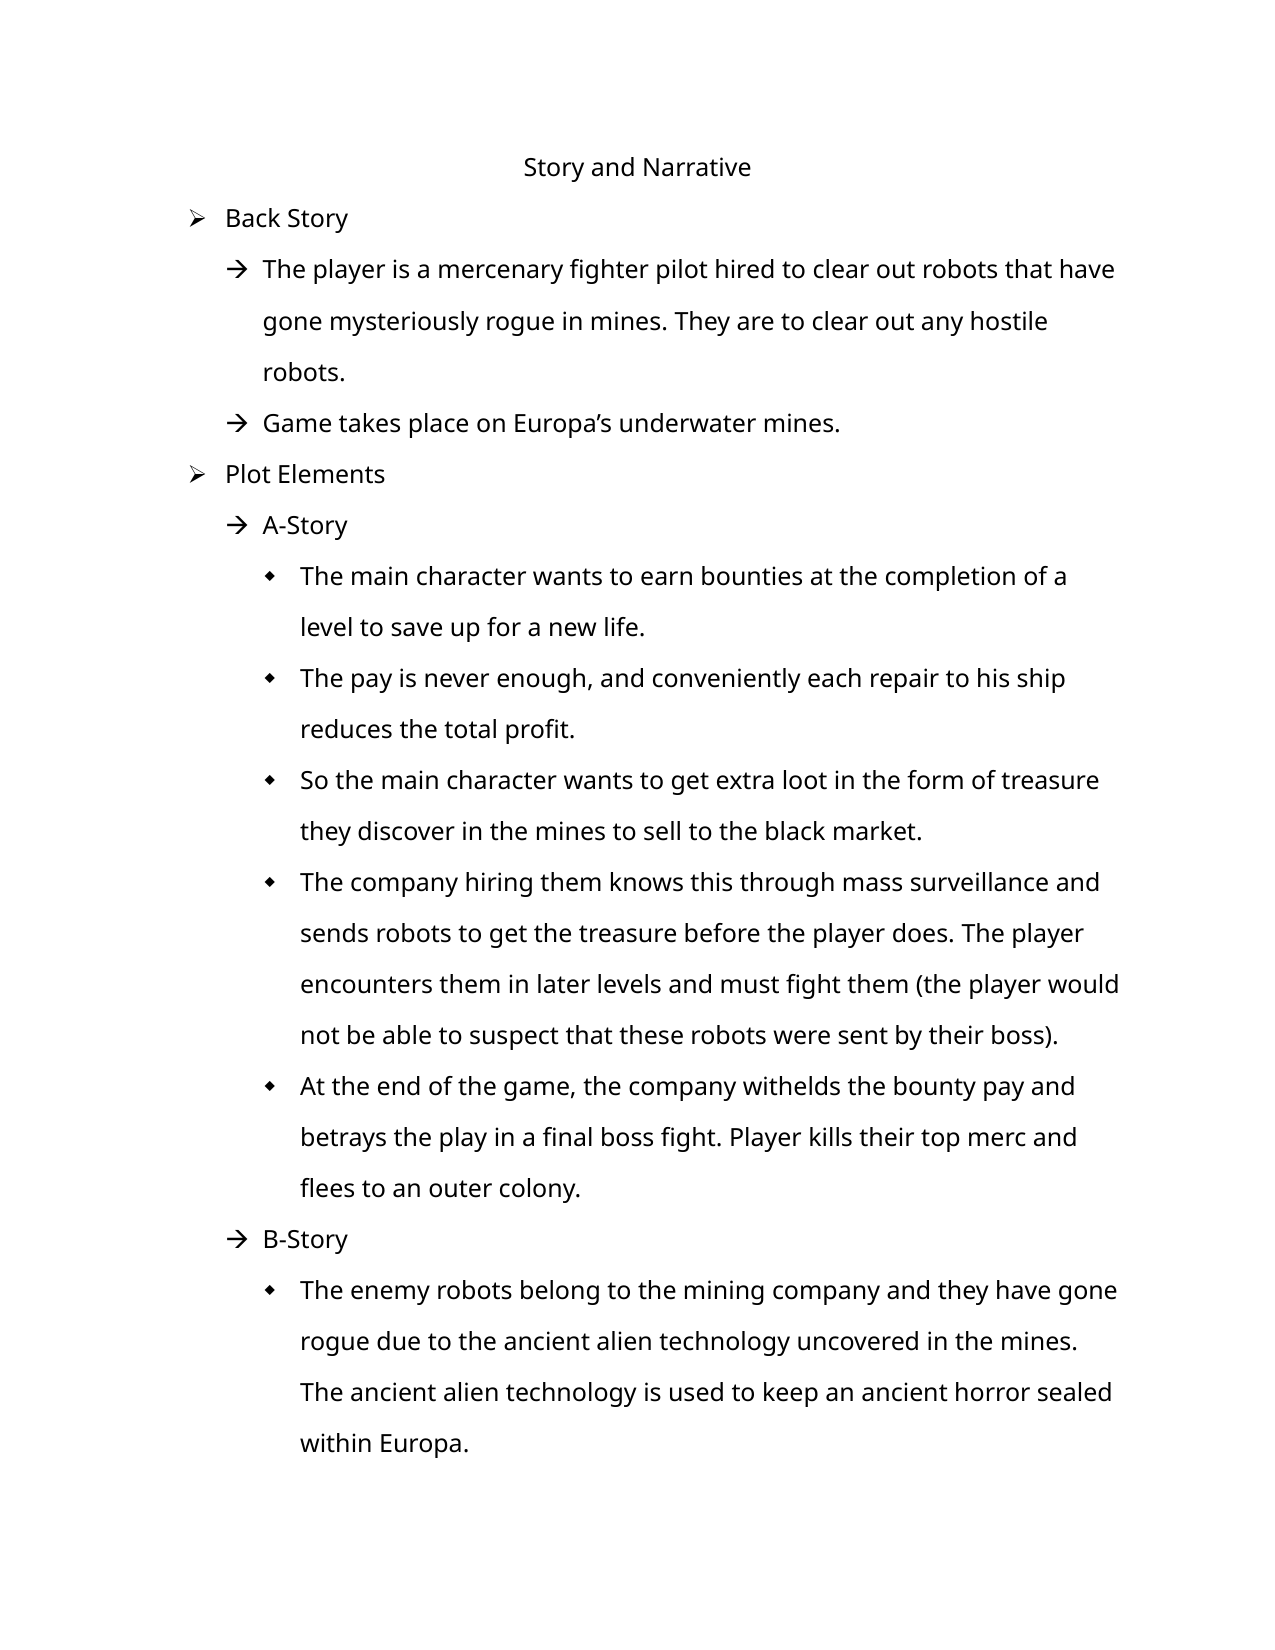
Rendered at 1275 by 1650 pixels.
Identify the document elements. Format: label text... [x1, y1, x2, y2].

list The enemy robots belong to the mining company and they have gone rogue due to the ancient alien technology uncovered in the mines. The ancient alien technology is used to keep an ancient horror sealed within Europa. [262, 1273, 1125, 1460]
list Game takes place on Europa’s underwater mines. [225, 405, 1125, 439]
list The main character wants to earn bounties at the completion of a level to save up for a new life. [262, 558, 1125, 643]
list Back Story [187, 201, 1125, 235]
list Plot Elements [187, 456, 1125, 490]
list B-Story [225, 1222, 1125, 1256]
list The player is a mercenary fighter pilot hired to clear out robots that have gone mysteriously rogue in mines. They are to clear out any hostile robots. [225, 252, 1125, 388]
list The pay is never enough, and conveniently each repair to his ship reduces the total profit. [262, 660, 1125, 746]
list The company hiring them knows this through mass surveillance and sends robots to get the treasure before the player does. The player encounters them in later levels and must fight them (the player would not be able to suspect that these robots were sent by their boss). [262, 864, 1125, 1052]
list So the main character wants to get extra loot in the form of treasure they discover in the mines to sell to the black market. [262, 762, 1125, 848]
list At the end of the game, the company withelds the bounty pay and betrays the play in a final boss fight. Player kills their top merc and flees to an outer colony. [262, 1069, 1125, 1205]
list A-Story [225, 507, 1125, 541]
text Story and Narrative [150, 150, 1125, 184]
